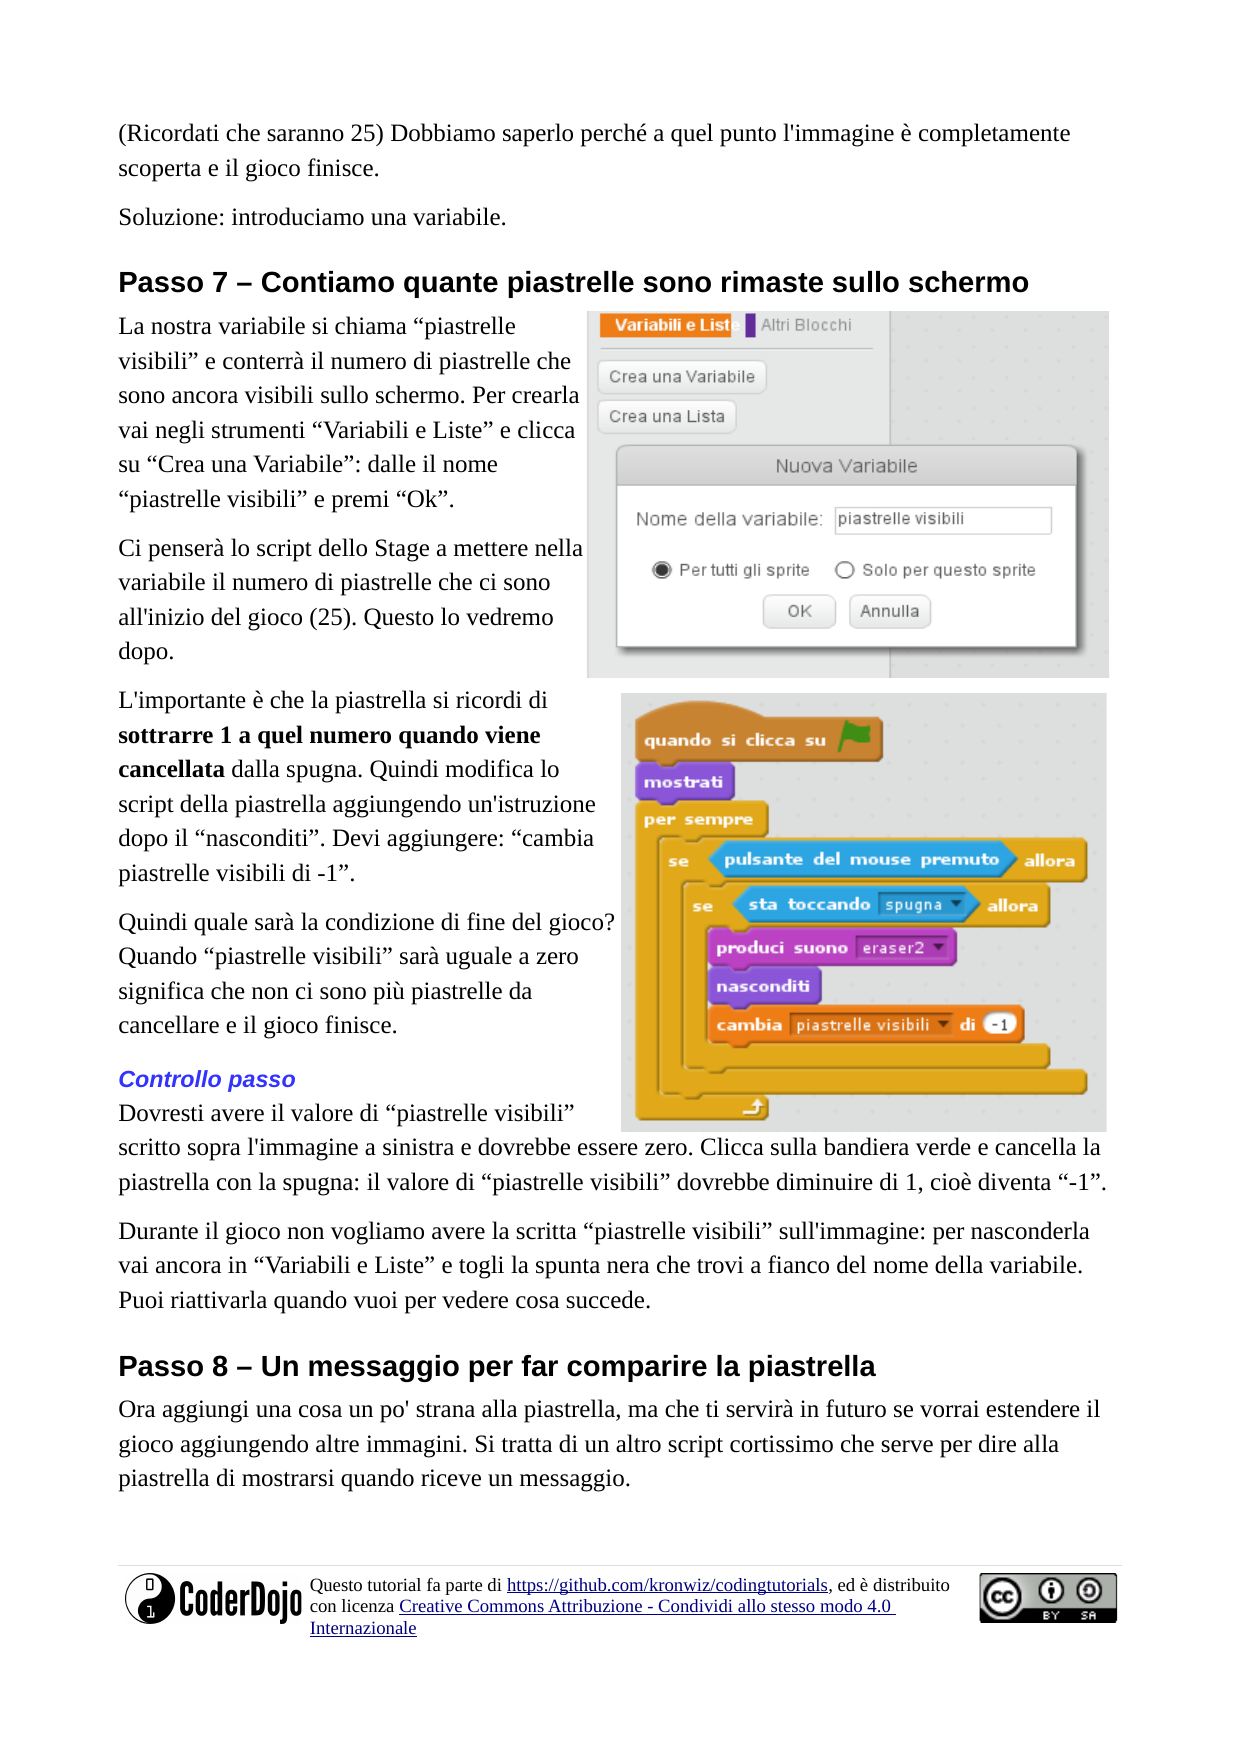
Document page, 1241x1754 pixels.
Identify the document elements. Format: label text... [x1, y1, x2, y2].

subtitle Controllo passo [118, 1065, 621, 1092]
text Dovresti avere il valore di “piastrelle visibili” scritto sopra l'immagine a sinistra e dovrebbe essere zero. Clicca sulla bandiera verde e cancella la piastrella con la spugna: il valore di “piastrelle visibili” dovrebbe diminuire di 1, cioè diventa “-1”. [118, 1098, 1122, 1196]
picture [979, 1573, 1118, 1623]
text La nostra variabile si chiama “piastrelle visibili” e conterrà il numero di piastrelle che sono ancora visibili sullo schermo. Per crearla vai negli strumenti “Variabili e Liste” e clicca su “Crea una Variabile”: dalle il nome “piastrelle visibili” e premi “Ok”. [118, 311, 583, 512]
subtitle Passo 7 – Contiamo quante piastrelle sono rimaste sullo schermo [118, 265, 1122, 299]
text Ci penserà lo script dello Stage a mettere nella variabile il numero di piastrelle che ci sono all'inizio del gioco (25). Questo lo vedremo dopo. [118, 533, 583, 665]
text Ora aggiungi una cosa un po' strana alla piastrella, ma che ti servirà in futuro se vorrai estendere il gioco aggiungendo altre immagini. Si tratta di un altro script cortissimo che serve per dire alla piastrella di mostrarsi quando riceve un messaggio. [118, 1394, 1122, 1492]
subtitle [1107, 1065, 1122, 1092]
text Durante il gioco non vogliamo avere la scritta “piastrelle visibili” sull'immagine: per nasconderla vai ancora in “Variabili e Liste” e togli la spunta nera che trovi a fianco del nome della variabile. Puoi riattivarla quando vuoi per vedere cosa succede. [118, 1216, 1122, 1314]
picture [583, 311, 1110, 678]
text Soluzione: introduciamo una variabile. [118, 202, 1122, 230]
text L'importante è che la piastrella si ricordi di sottrarre 1 a quel numero quando viene cancellata dalla spugna. Quindi modifica lo script della piastrella aggiungendo un'istruzione dopo il “nasconditi”. Devi aggiungere: “cambia piastrelle visibili di -1”. [118, 685, 1122, 886]
subtitle Passo 8 – Un messaggio per far comparire la piastrella [118, 1348, 1122, 1382]
text (Ricordati che saranno 25) Dobbiamo saperlo perché a quel punto l'immagine è completamente scoperta e il gioco finisce. [118, 118, 1122, 181]
picture [125, 1573, 302, 1624]
picture [621, 693, 1107, 1132]
text Quindi quale sarà la condizione di fine del gioco? Quando “piastrelle visibili” sarà uguale a zero significa che non ci sono più piastrelle da cancellare e il gioco finisce. [118, 907, 621, 1039]
